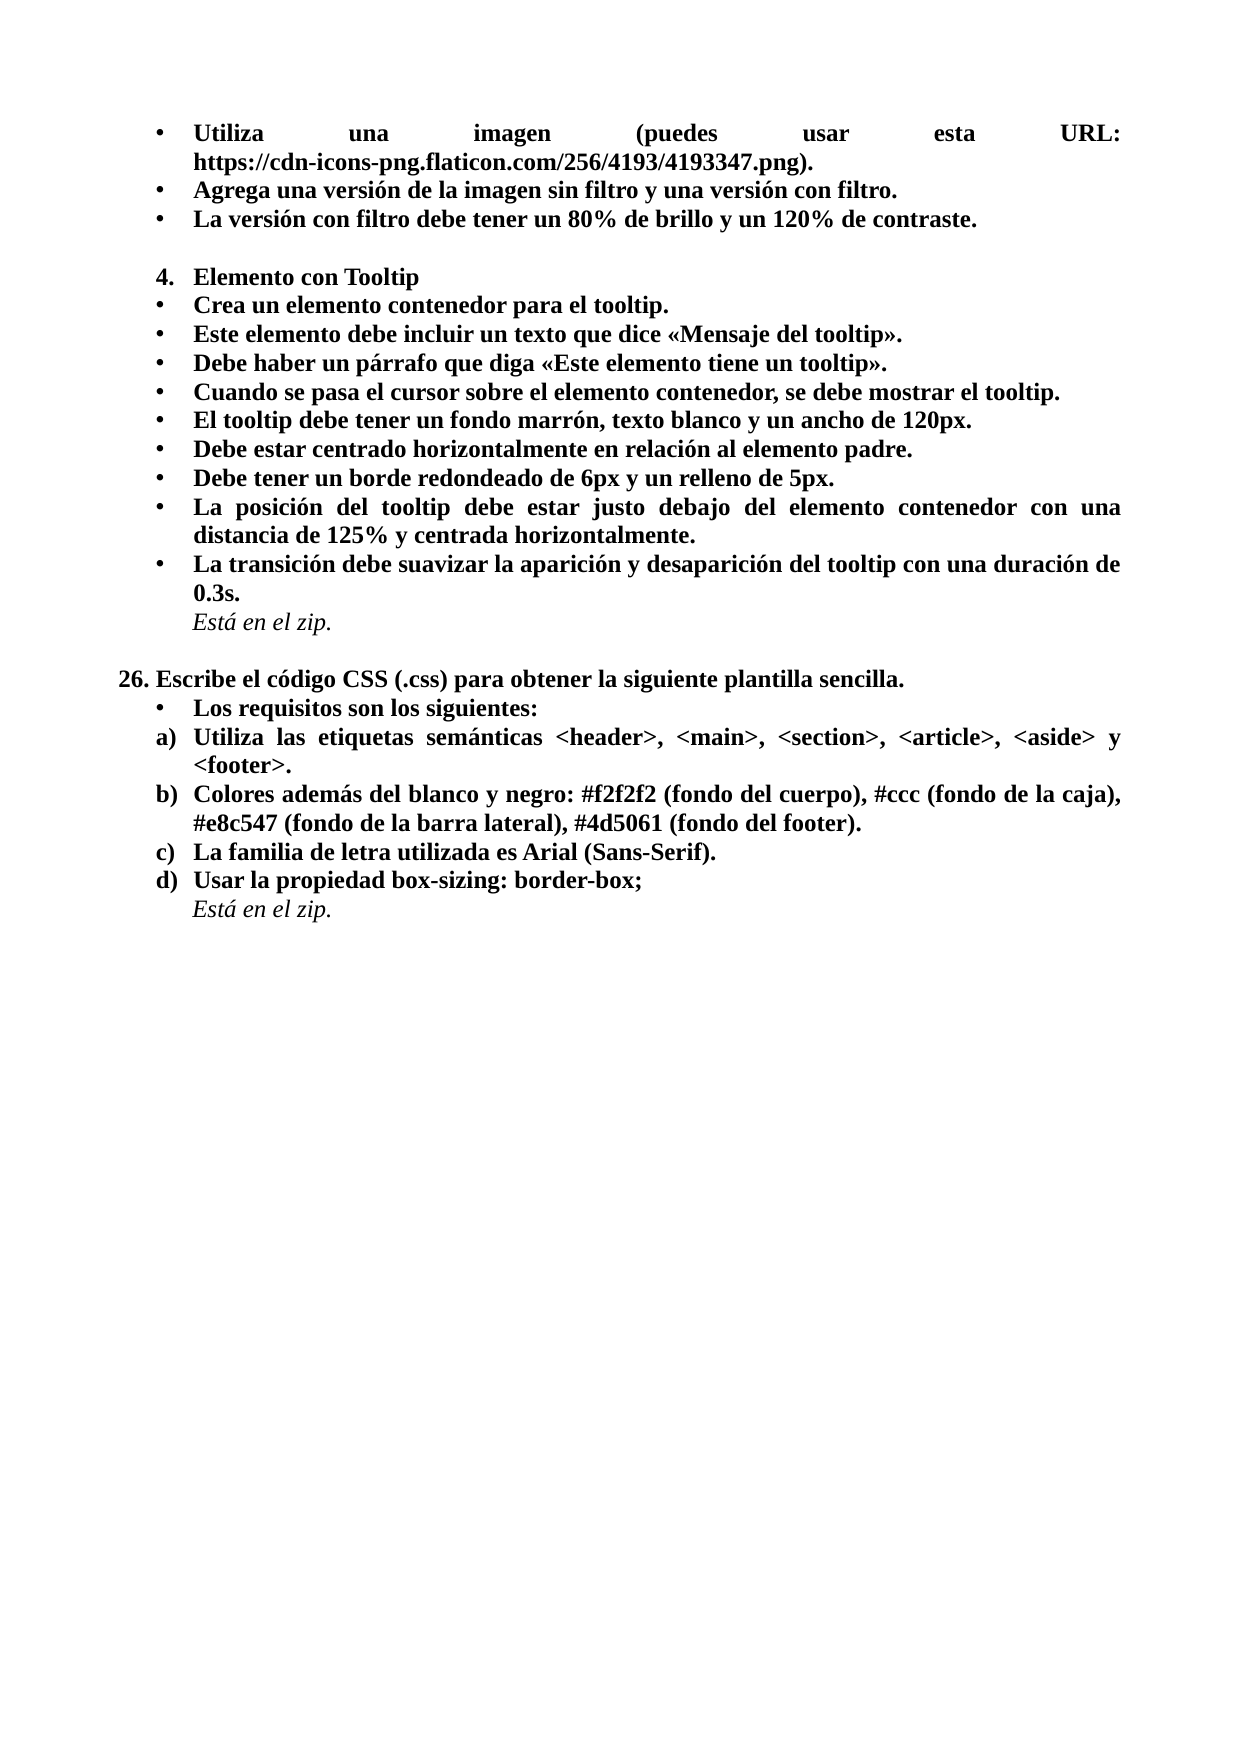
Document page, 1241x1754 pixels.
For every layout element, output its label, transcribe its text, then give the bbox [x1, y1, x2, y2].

list Debe haber un párrafo que diga «Este elemento tiene un tooltip». [156, 348, 1122, 377]
list La transición debe suavizar la aparición y desaparición del tooltip con una duración de 0.3s. [156, 549, 1122, 607]
list Debe estar centrado horizontalmente en relación al elemento padre. [156, 434, 1122, 463]
list Agrega una versión de la imagen sin filtro y una versión con filtro. [156, 176, 1122, 204]
list Utiliza las etiquetas semánticas <header>, <main>, <section>, <article>, <aside> y <footer>. [156, 722, 1122, 779]
text Está en el zip. [118, 607, 1122, 636]
list Utiliza una imagen (puedes usar esta URL: https://cdn-icons-png.flaticon.com/256/4193/4193347.png). [156, 118, 1122, 176]
list Elemento con Tooltip [156, 262, 1122, 291]
text 26. Escribe el código CSS (.css) para obtener la siguiente plantilla sencilla. [118, 664, 1122, 693]
list Cuando se pasa el cursor sobre el elemento contenedor, se debe mostrar el tooltip. [156, 377, 1122, 406]
list Este elemento debe incluir un texto que dice «Mensaje del tooltip». [156, 319, 1122, 348]
list El tooltip debe tener un fondo marrón, texto blanco y un ancho de 120px. [156, 406, 1122, 434]
list La versión con filtro debe tener un 80% de brillo y un 120% de contraste. [156, 204, 1122, 233]
list La familia de letra utilizada es Arial (Sans-Serif). [156, 837, 1122, 866]
list Crea un elemento contenedor para el tooltip. [156, 291, 1122, 319]
list Los requisitos son los siguientes: [156, 693, 1122, 722]
list La posición del tooltip debe estar justo debajo del elemento contenedor con una distancia de 125% y centrada horizontalmente. [156, 492, 1122, 549]
list Usar la propiedad box-sizing: border-box; [156, 866, 1122, 894]
list Colores además del blanco y negro: #f2f2f2 (fondo del cuerpo), #ccc (fondo de la caja), #e8c547 (fondo de la barra lateral), #4d5061 (fondo del footer). [156, 779, 1122, 837]
list Debe tener un borde redondeado de 6px y un relleno de 5px. [156, 463, 1122, 492]
text Está en el zip. [118, 894, 1122, 923]
